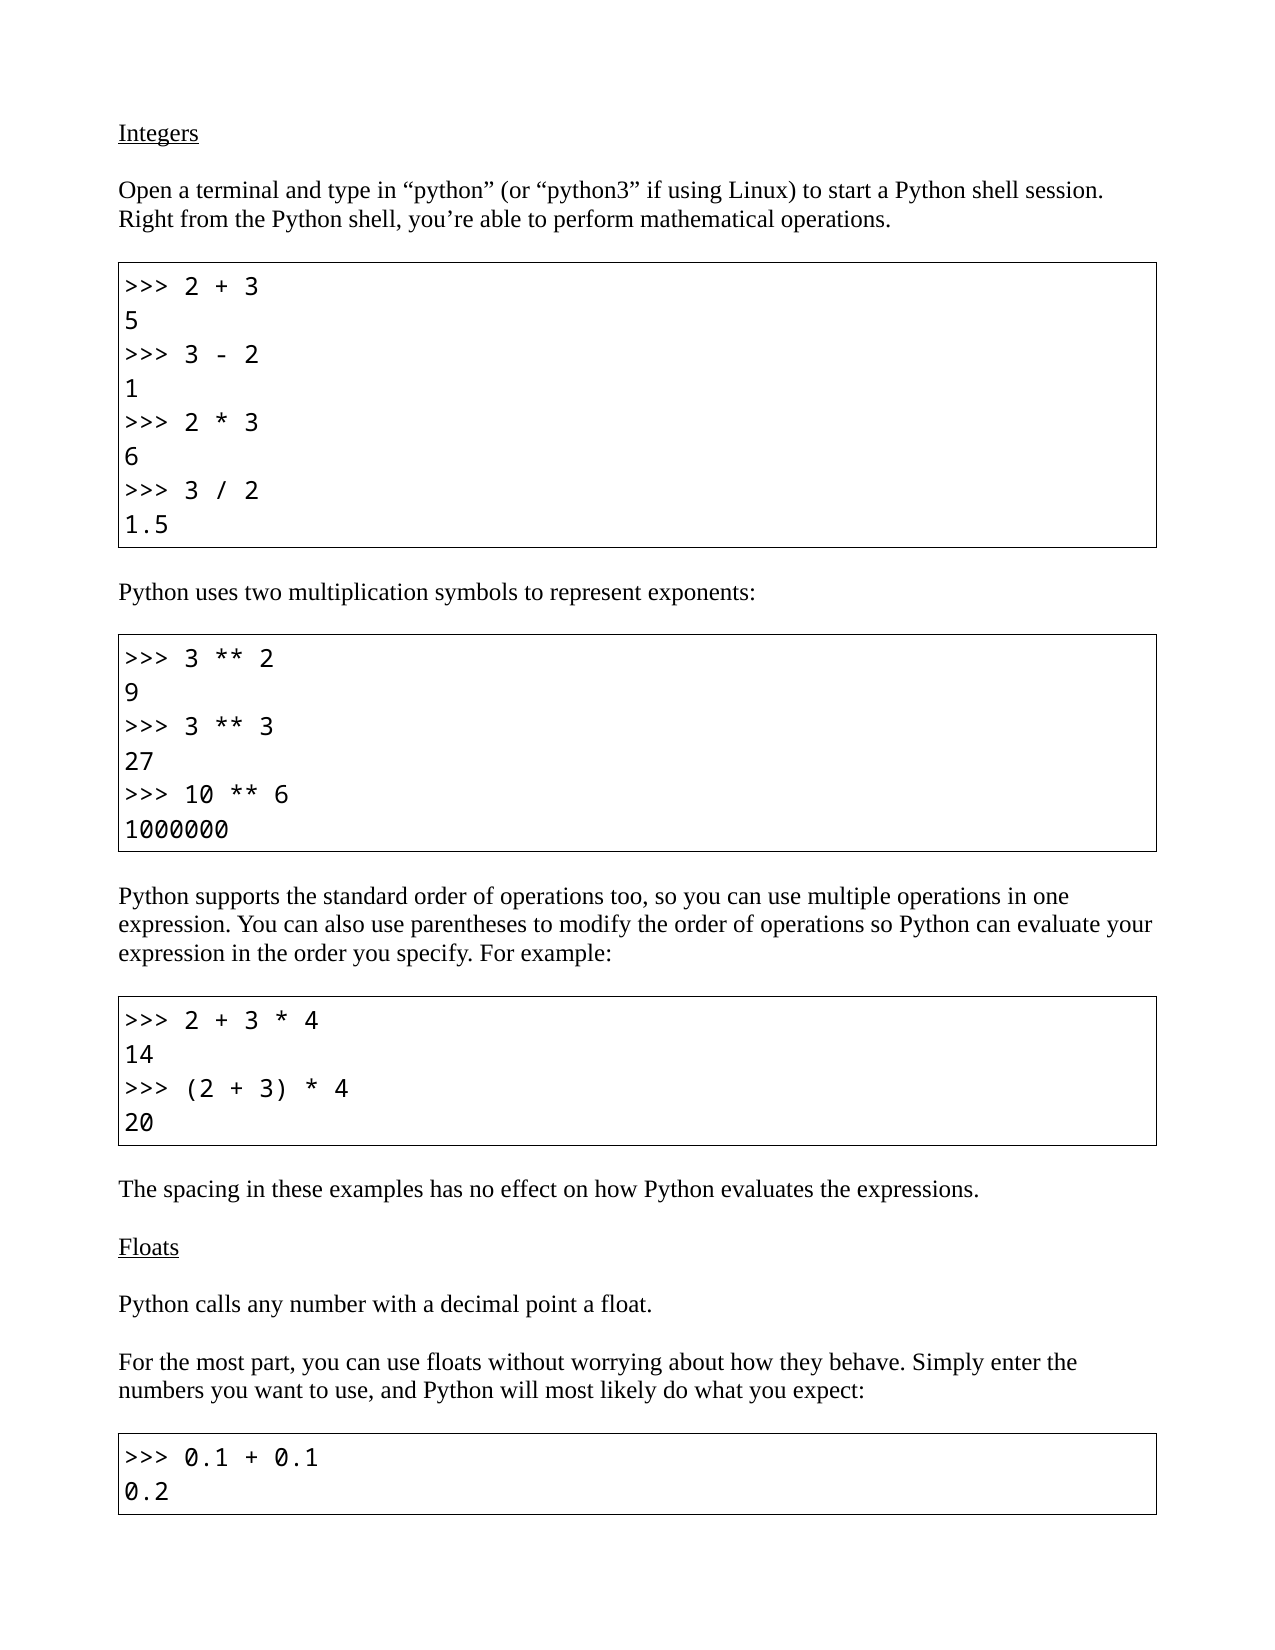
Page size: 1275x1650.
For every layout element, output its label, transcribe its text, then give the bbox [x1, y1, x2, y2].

table_header >>> 2 + 3 * 4 14 >>> (2 + 3) * 4 20 [119, 997, 1156, 1144]
text The spacing in these examples has no effect on how Python evaluates the expressions. [118, 1174, 1157, 1203]
text Open a terminal and type in “python” (or “python3” if using Linux) to start a Python shell session. Right from the Python shell, you’re able to perform mathematical operations. [118, 176, 1157, 233]
table_header >>> 3 ** 2 9 >>> 3 ** 3 27 >>> 10 ** 6 1000000 [119, 635, 1156, 851]
table_header >>> 2 + 3 5 >>> 3 - 2 1 >>> 2 * 3 6 >>> 3 / 2 1.5 [119, 263, 1156, 547]
text Python uses two multiplication symbols to represent exponents: [118, 577, 1157, 605]
text Integers [118, 118, 1157, 147]
text Python calls any number with a decimal point a float. [118, 1289, 1157, 1318]
text Python supports the standard order of operations too, so you can use multiple operations in one expression. You can also use parentheses to modify the order of operations so Python can evaluate your expression in the order you specify. For example: [118, 881, 1157, 967]
text For the most part, you can use floats without worrying about how they behave. Simply enter the numbers you want to use, and Python will most likely do what you expect: [118, 1347, 1157, 1404]
text Floats [118, 1232, 1157, 1261]
table_header >>> 0.1 + 0.1 0.2 [119, 1434, 1156, 1514]
